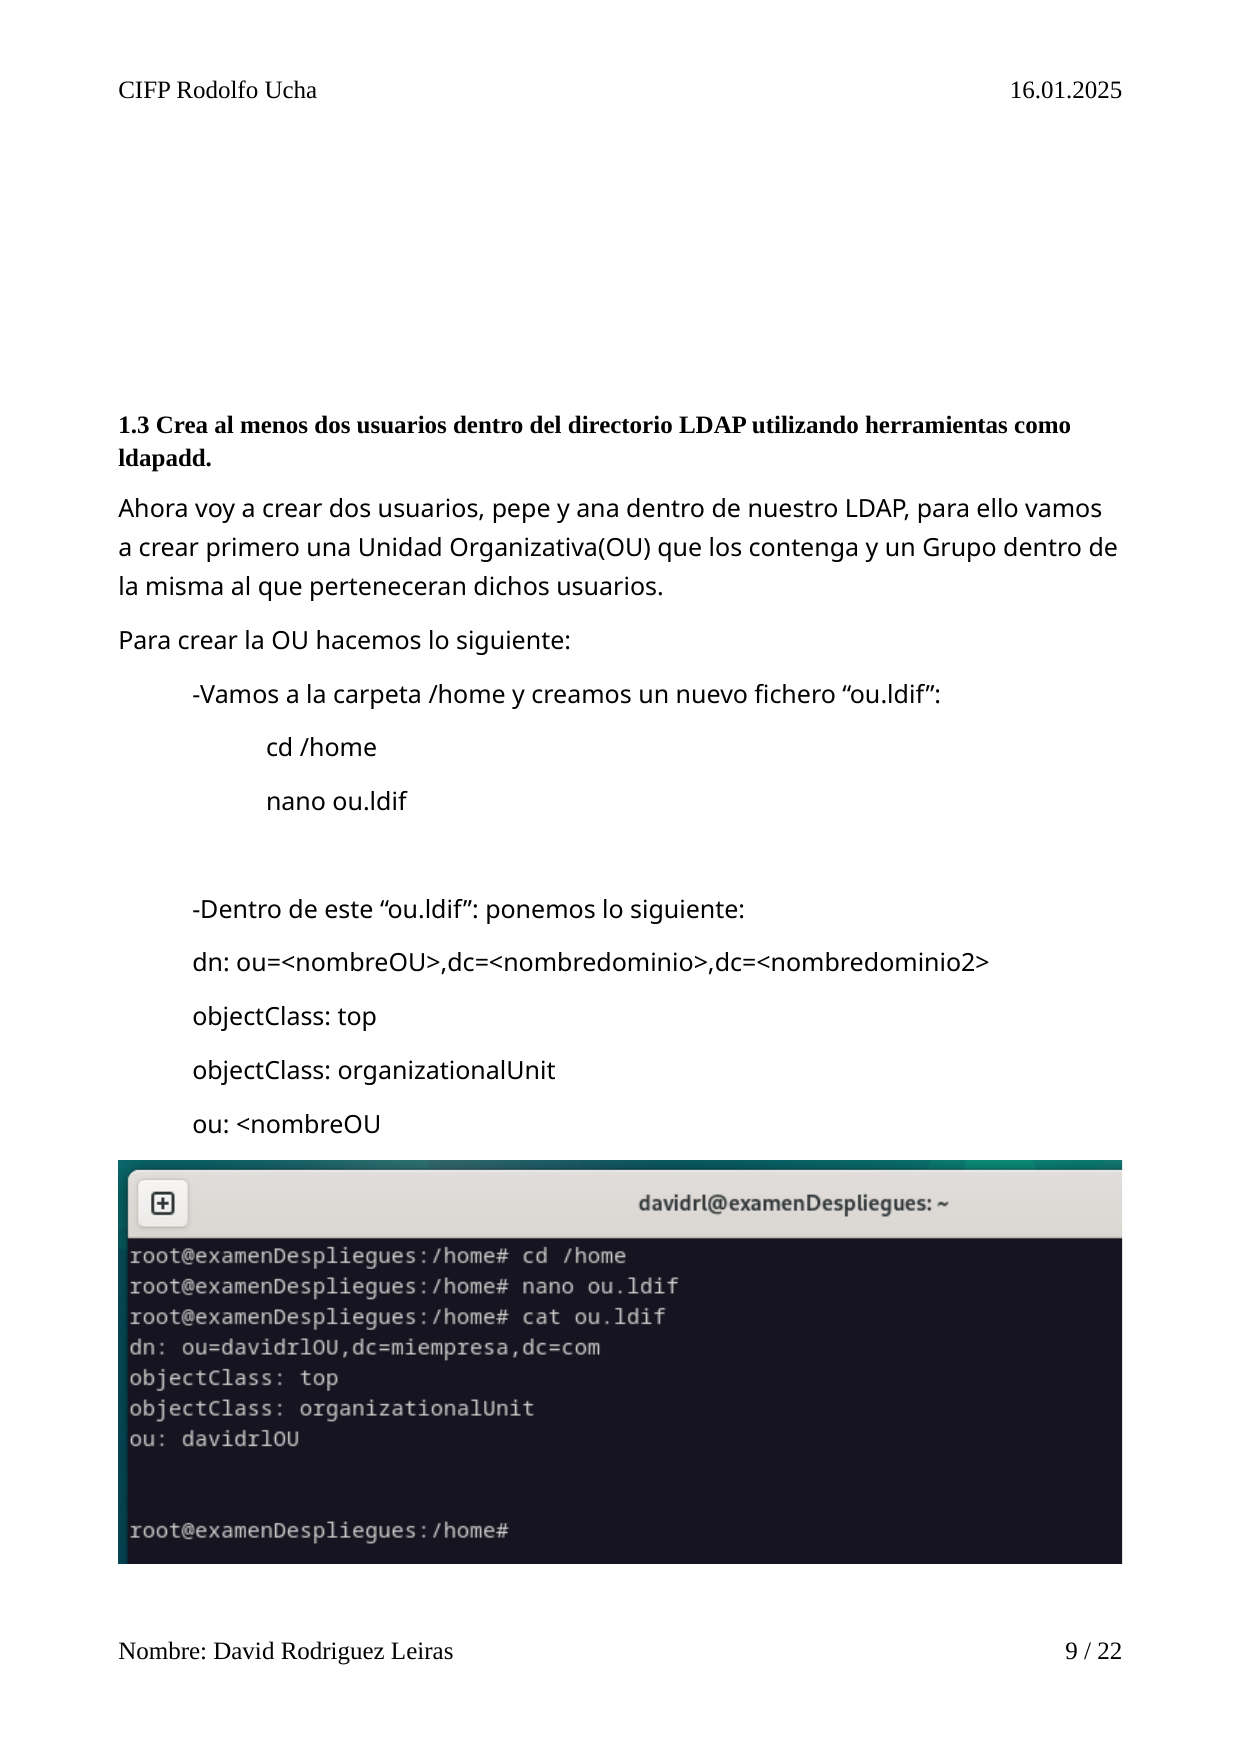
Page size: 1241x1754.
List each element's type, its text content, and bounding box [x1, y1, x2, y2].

text Ahora voy a crear dos usuarios, pepe y ana dentro de nuestro LDAP, para ello vamos a crear primero una Unidad Organizativa(OU) que los contenga y un Grupo dentro de la misma al que perteneceran dichos usuarios. [118, 491, 1122, 603]
text objectClass: organizationalUnit [118, 1053, 1122, 1087]
text objectClass: top [118, 999, 1122, 1033]
text cd /home [118, 730, 1122, 764]
text Para crear la OU hacemos lo siguiente: [118, 623, 1122, 657]
text ou: <nombreOU [118, 1106, 1122, 1140]
text 1.3 Crea al menos dos usuarios dentro del directorio LDAP utilizando herramientas como ldapadd. [118, 410, 1122, 472]
text -Vamos a la carpeta /home y creamos un nuevo fichero “ou.ldif”: [118, 676, 1122, 710]
text nano ou.ldif [118, 784, 1122, 818]
text dn: ou=<nombreOU>,dc=<nombredominio>,dc=<nombredominio2> [118, 945, 1122, 979]
text -Dentro de este “ou.ldif”: ponemos lo siguiente: [118, 891, 1122, 925]
